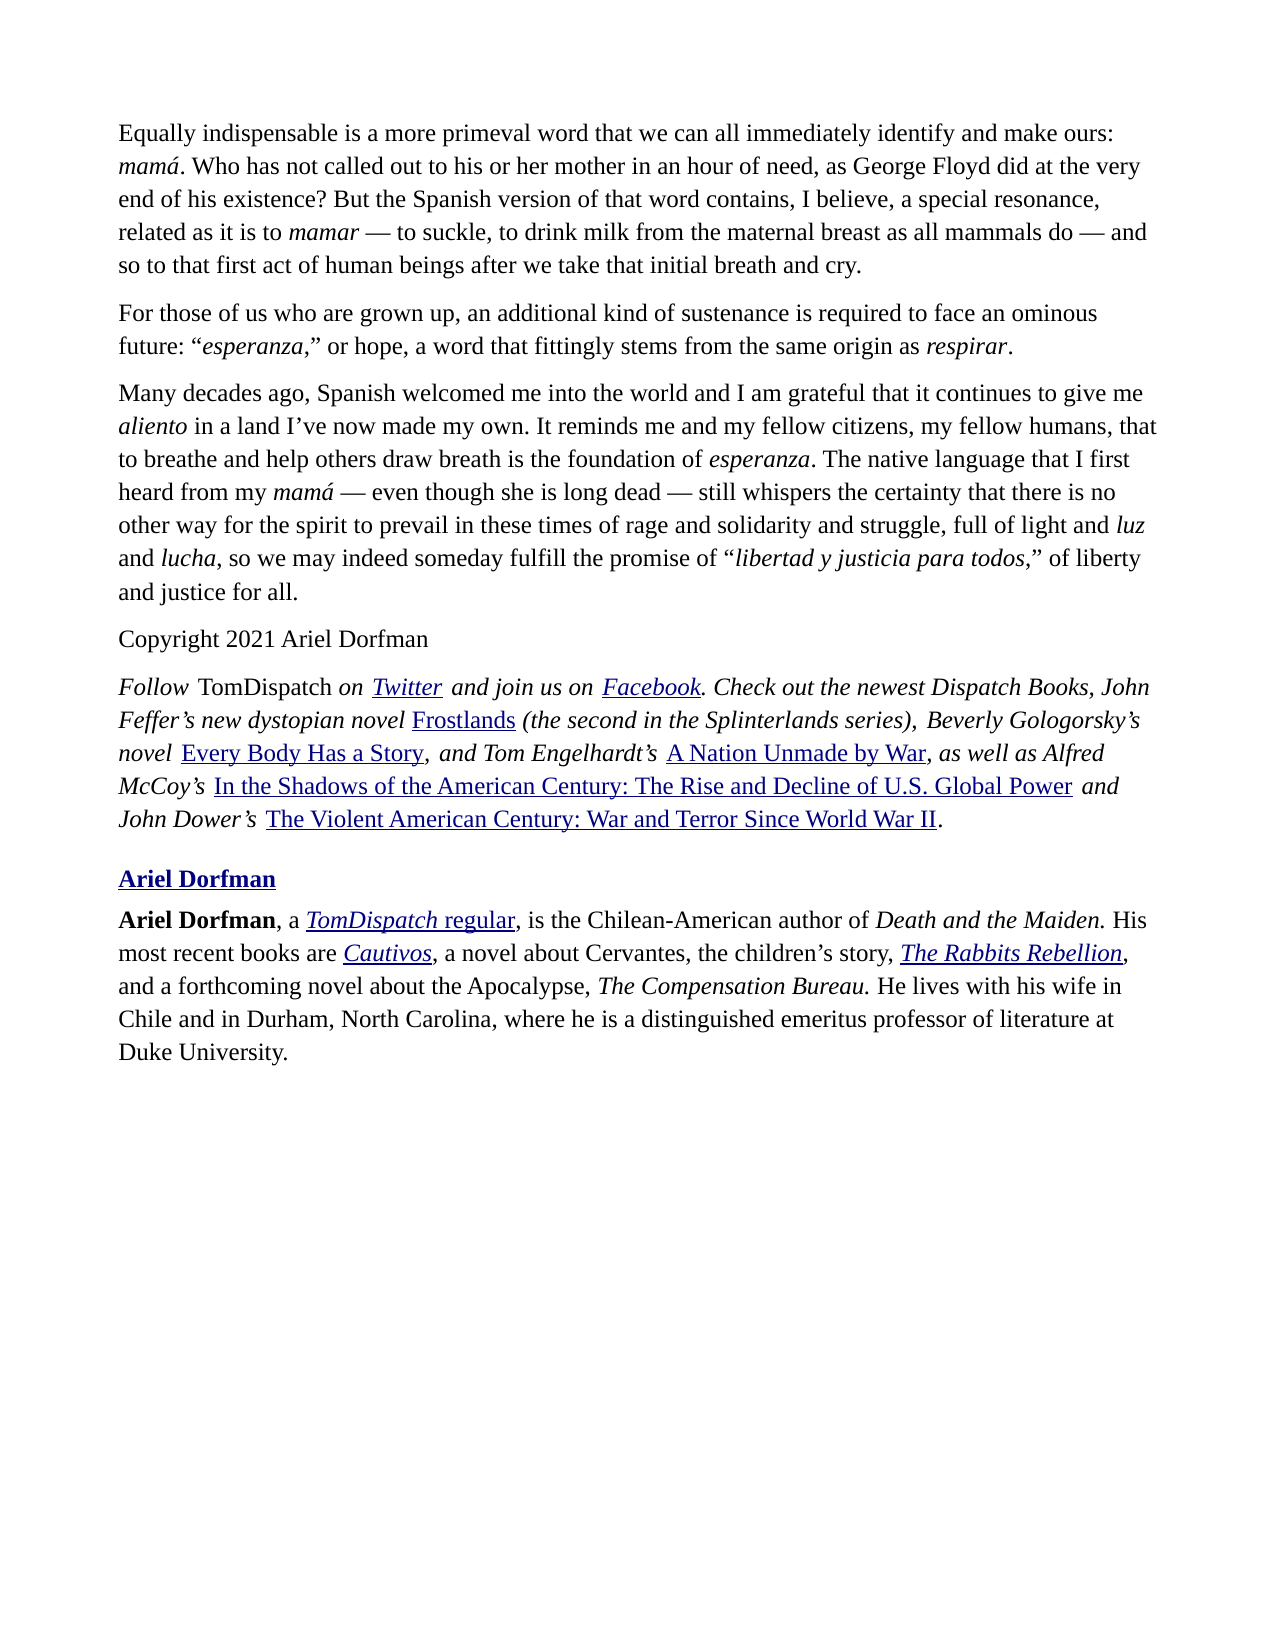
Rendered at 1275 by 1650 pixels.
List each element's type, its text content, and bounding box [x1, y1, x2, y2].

text Many decades ago, Spanish welcomed me into the world and I am grateful that it continues to give me aliento in a land I’ve now made my own. It reminds me and my fellow citizens, my fellow humans, that to breathe and help others draw breath is the foundation of esperanza. The native language that I first heard from my mamá — even though she is long dead — still whispers the certainty that there is no other way for the spirit to prevail in these times of rage and solidarity and struggle, full of light and luz and lucha, so we may indeed someday fulfill the promise of “libertad y justicia para todos,” of liberty and justice for all. [118, 378, 1157, 605]
subtitle Ariel Dorfman [118, 864, 1157, 893]
text Ariel Dorfman, a TomDispatch regular, is the Chilean-American author of Death and the Maiden. His most recent books are Cautivos, a novel about Cervantes, the children’s story, The Rabbits Rebellion, and a forthcoming novel about the Apocalypse, The Compensation Bureau. He lives with his wife in Chile and in Durham, North Carolina, where he is a distinguished emeritus professor of literature at Duke University. [118, 905, 1157, 1066]
text Copyright 2021 Ariel Dorfman [118, 624, 1157, 653]
text Follow TomDispatch on Twitter and join us on Facebook. Check out the newest Dispatch Books, John Feffer’s new dystopian novel Frostlands (the second in the Splinterlands series), Beverly Gologorsky’s novel Every Body Has a Story, and Tom Engelhardt’s A Nation Unmade by War, as well as Alfred McCoy’s In the Shadows of the American Century: The Rise and Decline of U.S. Global Power and John Dower’s The Violent American Century: War and Terror Since World War II. [118, 672, 1157, 833]
text For those of us who are grown up, an additional kind of sustenance is required to face an ominous future: “esperanza,” or hope, a word that fittingly stems from the same origin as respirar. [118, 298, 1157, 359]
text Equally indispensable is a more primeval word that we can all immediately identify and make ours: mamá. Who has not called out to his or her mother in an hour of need, as George Floyd did at the very end of his existence? But the Spanish version of that word contains, I believe, a special resonance, related as it is to mamar — to suckle, to drink milk from the maternal breast as all mammals do — and so to that first act of human beings after we take that initial breath and cry. [118, 118, 1157, 279]
